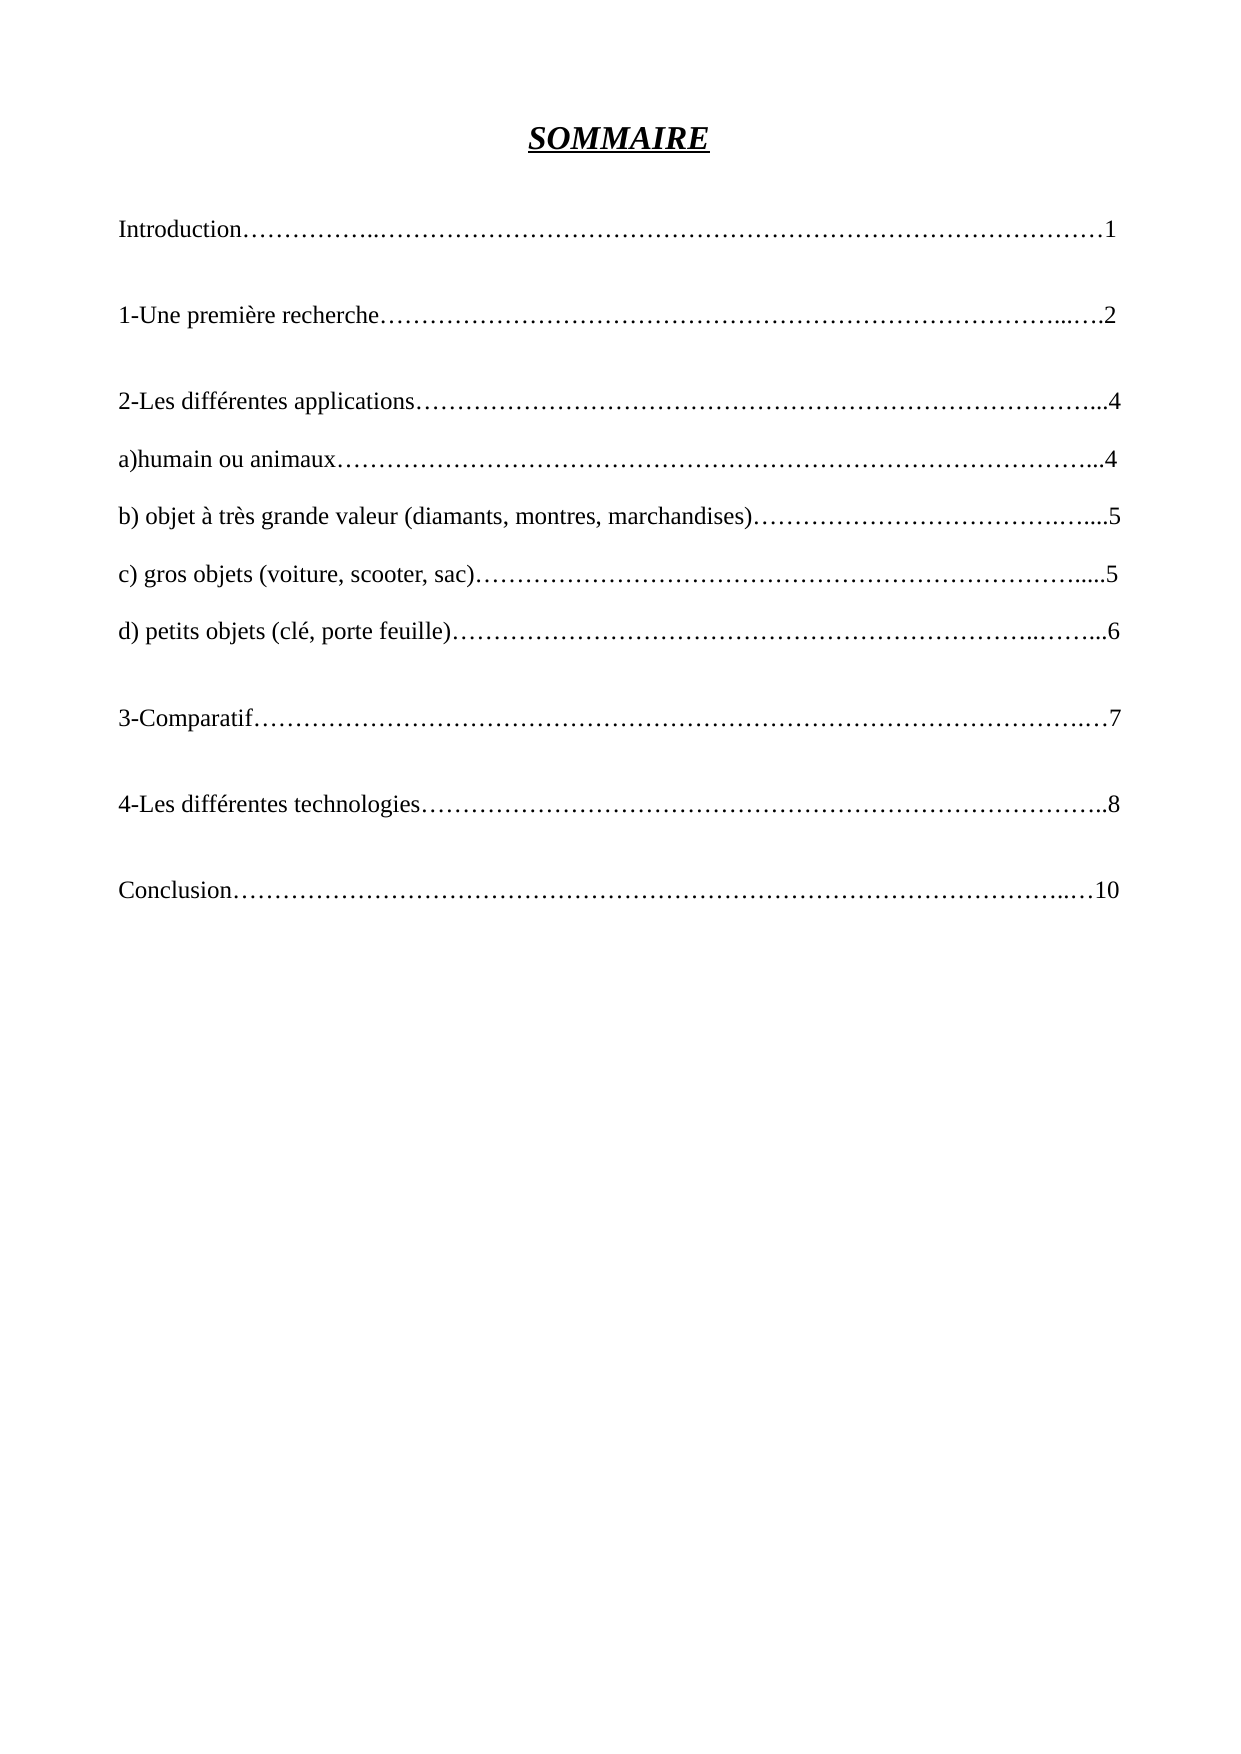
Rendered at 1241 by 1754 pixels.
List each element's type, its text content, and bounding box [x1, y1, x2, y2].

text d) petits objets (clé, porte feuille)……………………………………………………………..……...6 [118, 616, 1122, 645]
text c) gros objets (voiture, scooter, sac)……………………………………………………………….....5 [118, 559, 1122, 588]
text Conclusion………………………………………………………………………………………..…10 [118, 875, 1122, 904]
text a)humain ou animaux………………………………………………………………………………...4 [118, 444, 1122, 473]
text b) objet à très grande valeur (diamants, montres, marchandises)……………………………….…....5 [118, 501, 1122, 530]
text 2-Les différentes applications………………………………………………………………………...4 [118, 386, 1122, 415]
text 3-Comparatif……………………………………………………………………………………….…7 [118, 703, 1122, 731]
text 4-Les différentes technologies………………………………………………………………………..8 [118, 789, 1122, 818]
text SOMMAIRE [118, 118, 1122, 156]
text Introduction……………..……………………………………………………………………………1 [118, 214, 1122, 243]
text 1-Une première recherche………………………………………………………………………...….2 [118, 300, 1122, 329]
